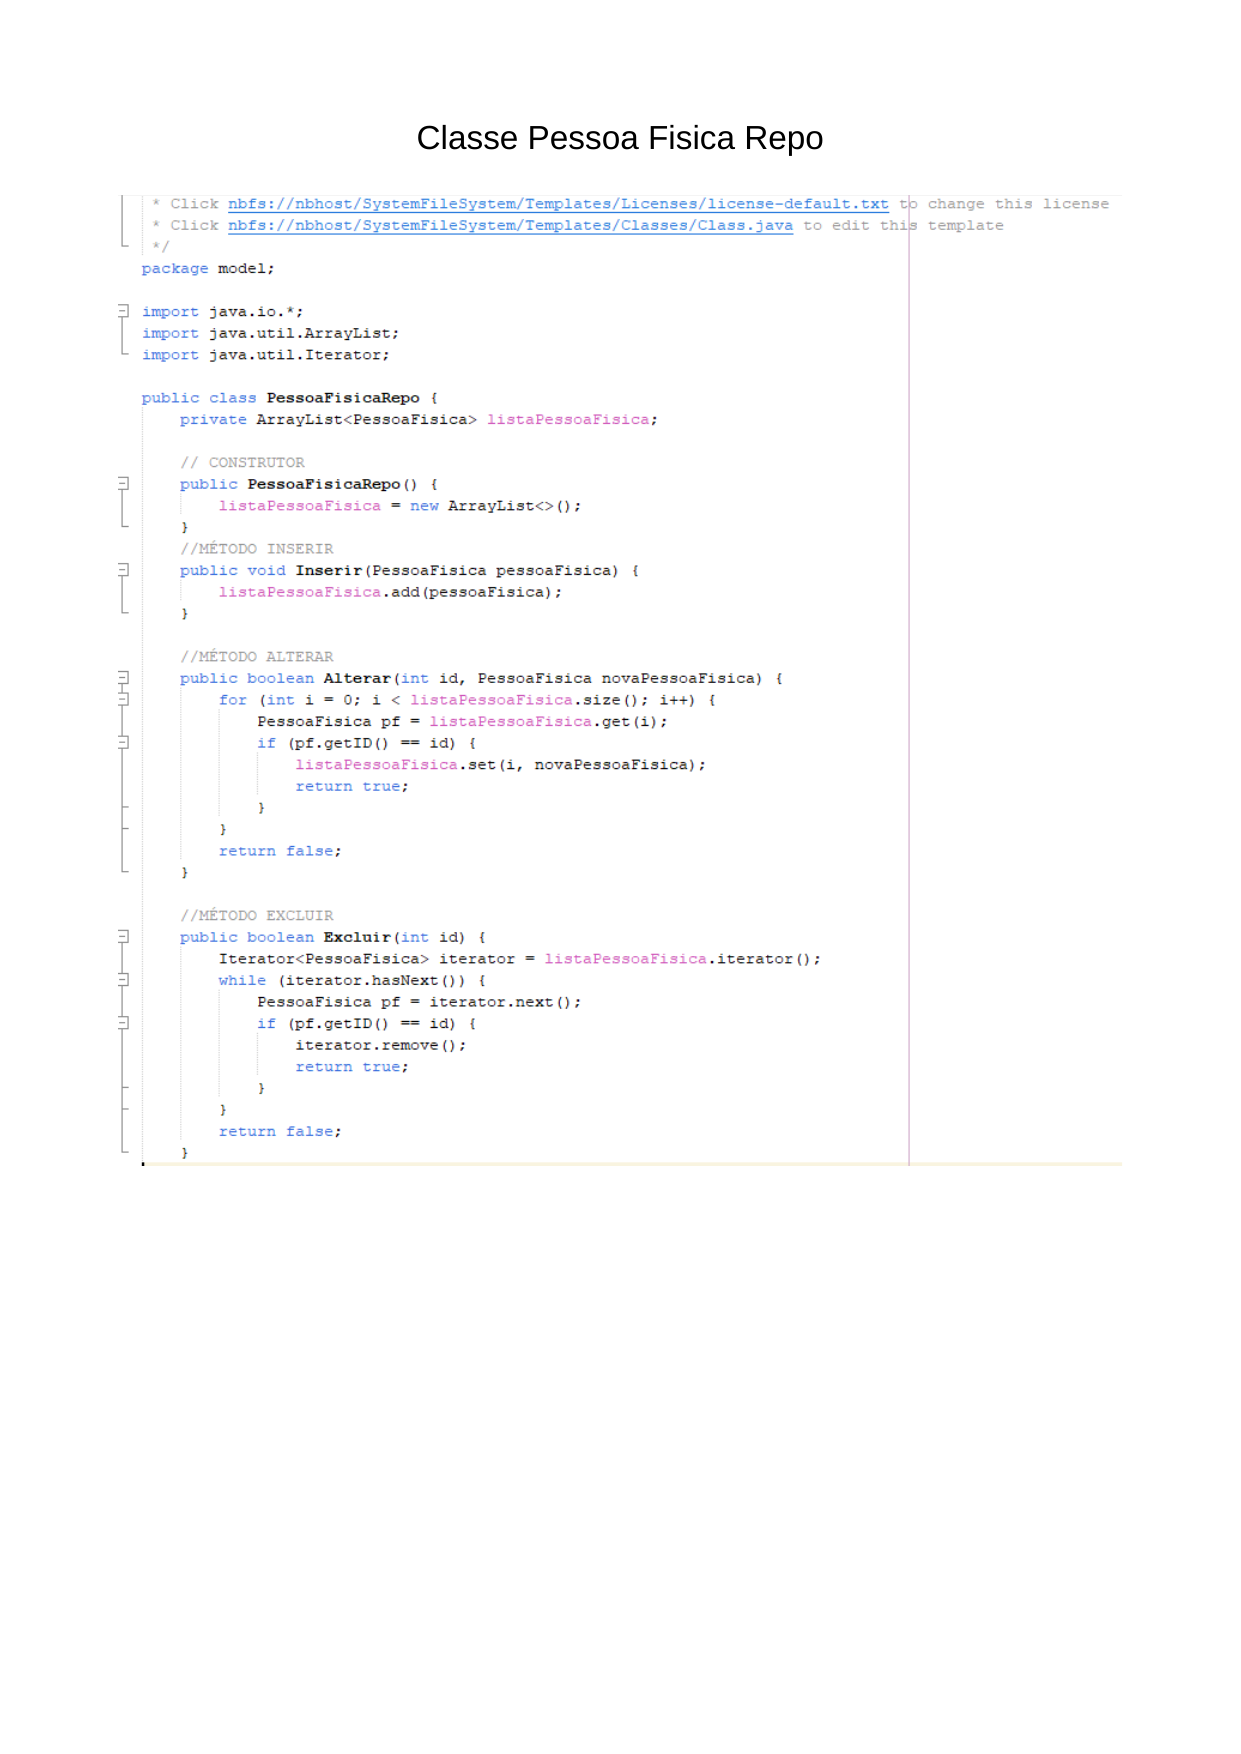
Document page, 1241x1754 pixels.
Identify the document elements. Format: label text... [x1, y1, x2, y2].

picture [118, 195, 1123, 1166]
text Classe Pessoa Fisica Repo [118, 118, 1122, 157]
